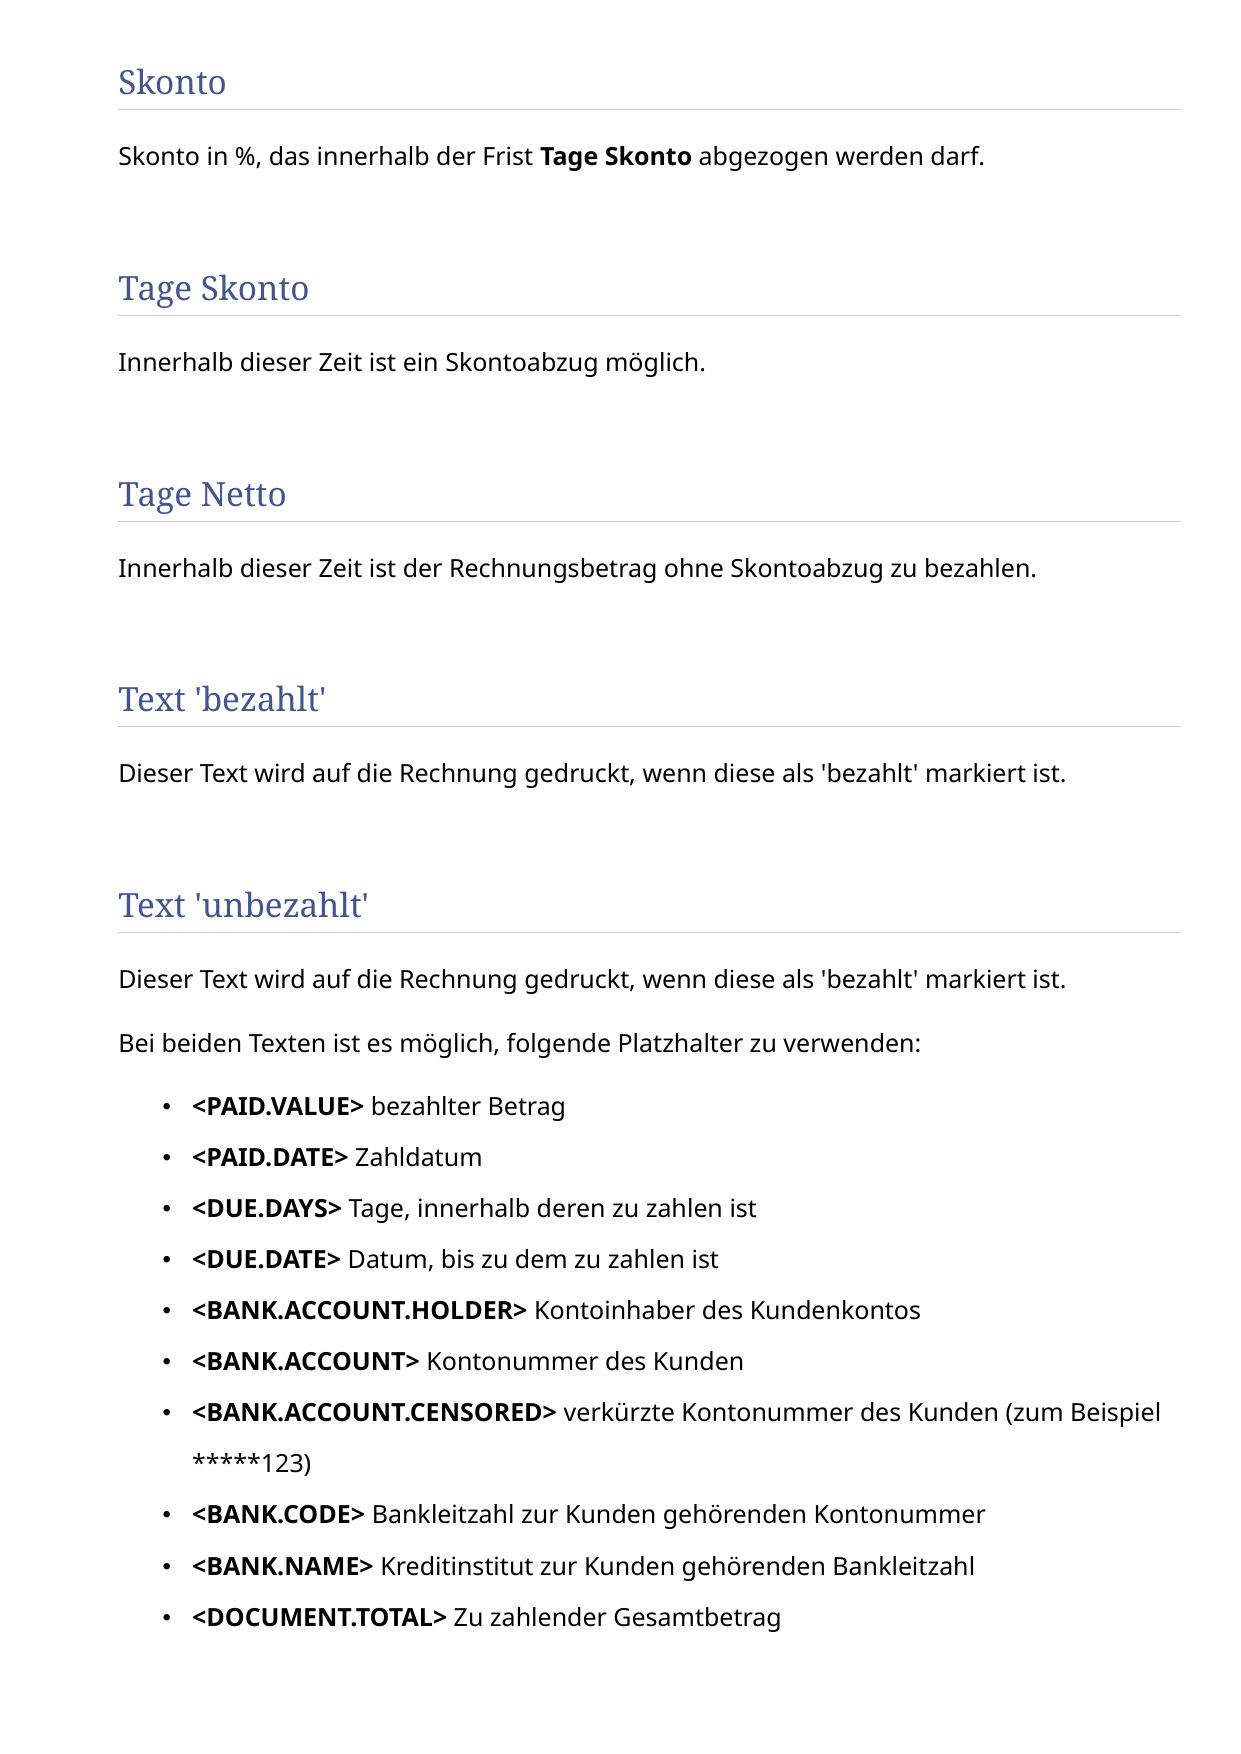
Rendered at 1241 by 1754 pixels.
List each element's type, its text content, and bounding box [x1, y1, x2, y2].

subtitle Skonto [118, 59, 1181, 109]
list <DUE.DATE> Datum, bis zu dem zu zahlen ist [162, 1242, 1181, 1276]
subtitle Tage Skonto [118, 265, 1181, 315]
text Dieser Text wird auf die Rechnung gedruckt, wenn diese als 'bezahlt' markiert ist. [118, 962, 1181, 996]
text Dieser Text wird auf die Rechnung gedruckt, wenn diese als 'bezahlt' markiert ist. [118, 756, 1181, 790]
text Innerhalb dieser Zeit ist ein Skontoabzug möglich. [118, 344, 1181, 378]
list <BANK.ACCOUNT.HOLDER> Kontoinhaber des Kundenkontos [162, 1293, 1181, 1327]
text Skonto in %, das innerhalb der Frist Tage Skonto abgezogen werden darf. [118, 139, 1181, 173]
list <PAID.VALUE> bezahlter Betrag [162, 1089, 1181, 1123]
list <BANK.NAME> Kreditinstitut zur Kunden gehörenden Bankleitzahl [162, 1548, 1181, 1582]
list <DOCUMENT.TOTAL> Zu zahlender Gesamtbetrag [162, 1599, 1181, 1633]
subtitle Text 'unbezahlt' [118, 882, 1181, 932]
text Innerhalb dieser Zeit ist der Rechnungsbetrag ohne Skontoabzug zu bezahlen. [118, 550, 1181, 584]
list <BANK.CODE> Bankleitzahl zur Kunden gehörenden Kontonummer [162, 1497, 1181, 1531]
list <PAID.DATE> Zahldatum [162, 1140, 1181, 1174]
subtitle Text 'bezahlt' [118, 676, 1181, 726]
list <BANK.ACCOUNT.CENSORED> verkürzte Kontonummer des Kunden (zum Beispiel *****123) [162, 1395, 1181, 1480]
text Bei beiden Texten ist es möglich, folgende Platzhalter zu verwenden: [118, 1025, 1181, 1059]
list <DUE.DAYS> Tage, innerhalb deren zu zahlen ist [162, 1191, 1181, 1225]
subtitle Tage Netto [118, 471, 1181, 521]
list <BANK.ACCOUNT> Kontonummer des Kunden [162, 1344, 1181, 1378]
